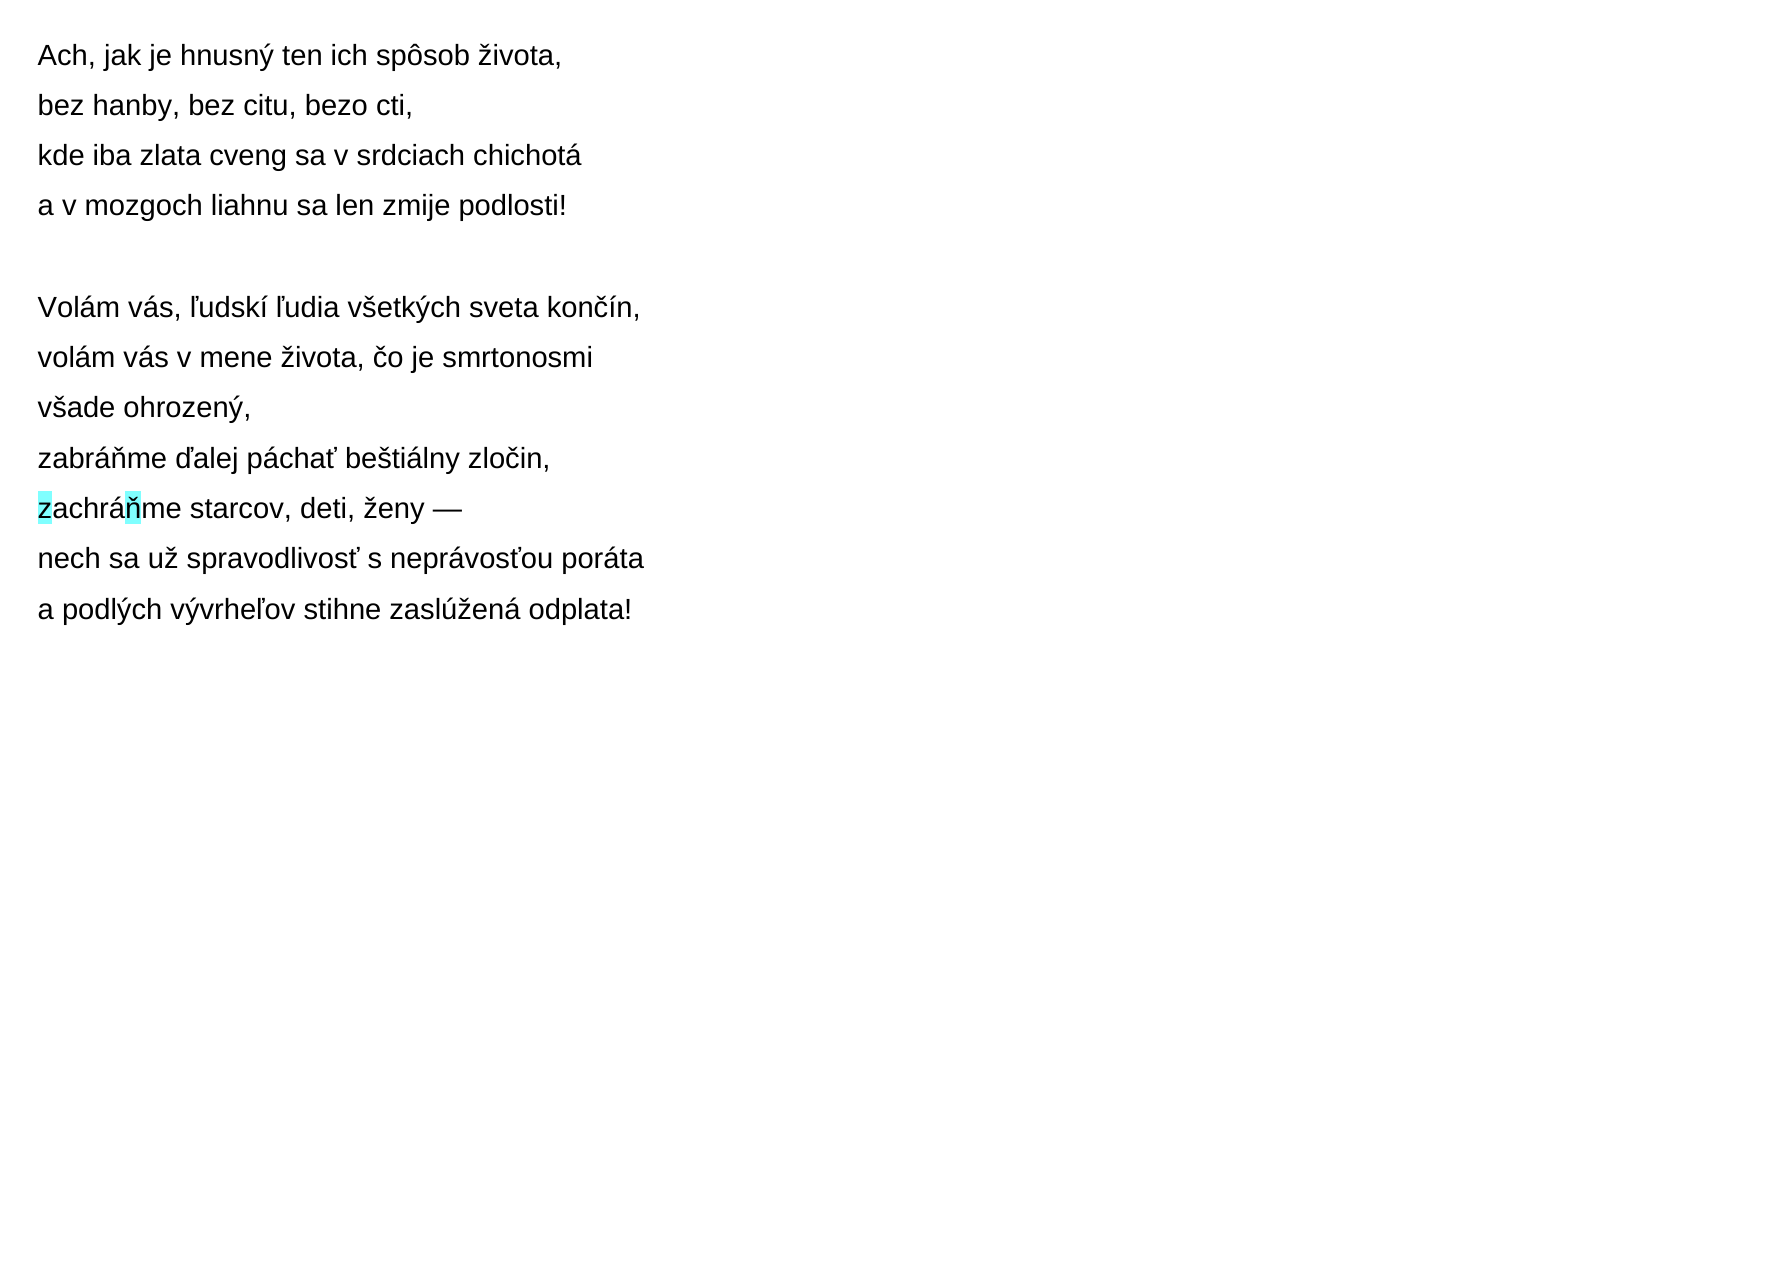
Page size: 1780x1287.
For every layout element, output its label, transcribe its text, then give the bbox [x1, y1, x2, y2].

text zachráňme starcov, deti, ženy — [37, 491, 1130, 524]
text a podlých vývrheľov stihne zaslúžená odplata! [37, 592, 1130, 625]
text zabráňme ďalej páchať beštiálny zločin, [37, 441, 1130, 474]
text nech sa už spravodlivosť s neprávosťou poráta [37, 541, 1130, 575]
text všade ohrozený, [37, 390, 1130, 424]
text volám vás v mene života, čo je smrtonosmi [37, 340, 1130, 374]
text a v mozgoch liahnu sa len zmije podlosti! [37, 188, 1130, 222]
text Ach, jak je hnusný ten ich spôsob života, [37, 37, 1130, 71]
text kde iba zlata cveng sa v srdciach chichotá [37, 138, 1130, 172]
text Volám vás, ľudskí ľudia všetkých sveta končín, [37, 290, 1130, 323]
text bez hanby, bez citu, bezo cti, [37, 88, 1130, 121]
